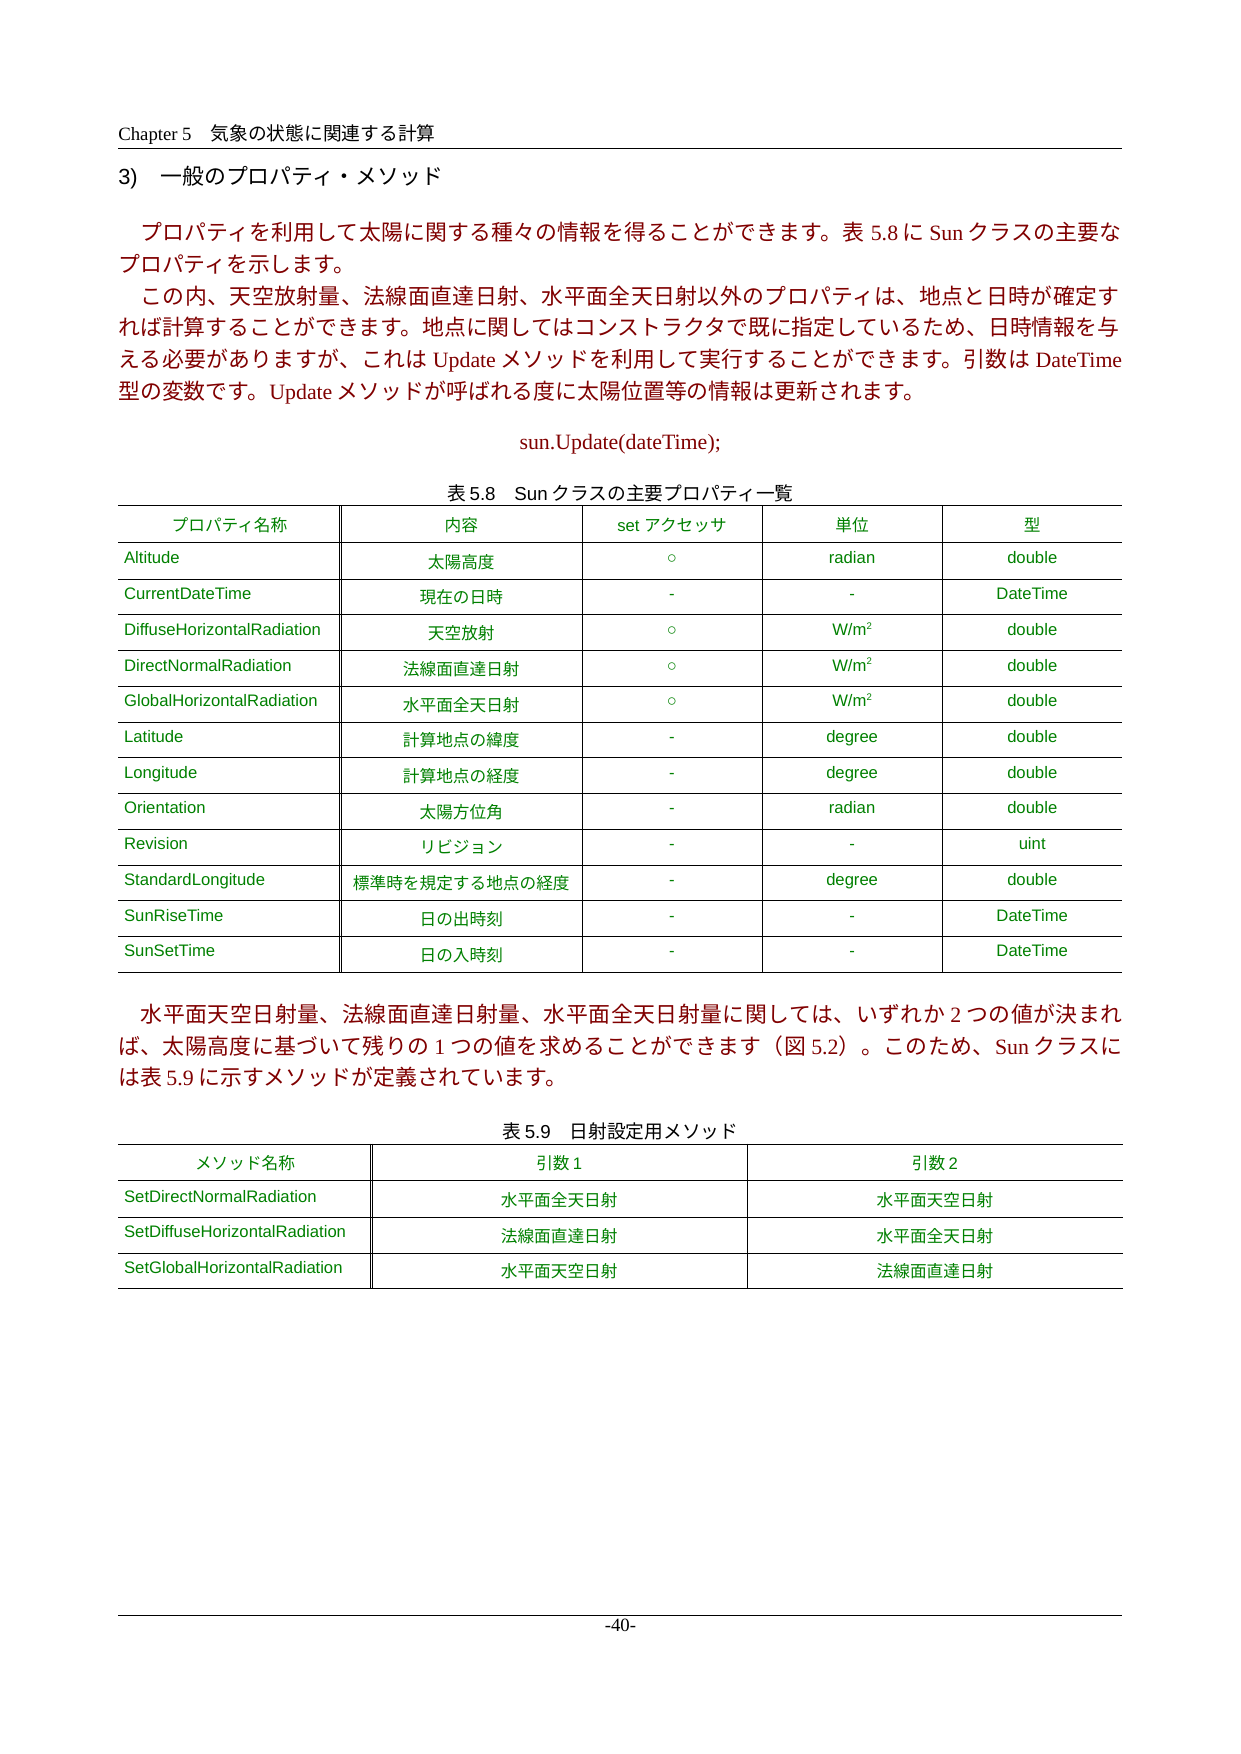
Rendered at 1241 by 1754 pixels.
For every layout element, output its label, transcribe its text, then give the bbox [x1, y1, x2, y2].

table_header 内容 [342, 506, 582, 542]
table_cell uint [943, 830, 1122, 864]
table_cell Altitude [118, 543, 339, 579]
table_cell SunSetTime [118, 937, 339, 972]
table_cell 水平面全天日射 [748, 1218, 1122, 1252]
table_cell 計算地点の経度 [342, 758, 582, 793]
table_cell 太陽高度 [342, 543, 582, 579]
table_cell ○ [583, 615, 762, 650]
table_cell degree [763, 866, 942, 900]
table_cell W/m2 [763, 651, 942, 686]
table_cell 標準時を規定する地点の経度 [342, 866, 582, 900]
table_cell - [583, 580, 762, 614]
table_cell double [943, 687, 1122, 722]
table_cell radian [763, 543, 942, 579]
table_cell DirectNormalRadiation [118, 651, 339, 686]
table_cell - [763, 901, 942, 936]
table_header プロパティ名称 [118, 506, 339, 542]
table_cell double [943, 794, 1122, 829]
text sun.Update(dateTime); [118, 429, 1122, 454]
table_cell SetGlobalHorizontalRadiation [118, 1254, 370, 1288]
table_cell - [583, 937, 762, 972]
table_cell ○ [583, 543, 762, 579]
table_cell CurrentDateTime [118, 580, 339, 614]
table_cell DateTime [943, 937, 1122, 972]
table_cell - [763, 830, 942, 864]
table_cell double [943, 651, 1122, 686]
table_cell 天空放射 [342, 615, 582, 650]
table_cell - [583, 794, 762, 829]
table_header 単位 [763, 506, 942, 542]
table_cell GlobalHorizontalRadiation [118, 687, 339, 722]
table_cell ○ [583, 687, 762, 722]
table_cell 法線面直達日射 [342, 651, 582, 686]
table_header 型 [943, 506, 1122, 542]
table_cell 太陽方位角 [342, 794, 582, 829]
table_cell 計算地点の緯度 [342, 723, 582, 757]
subtitle 一般のプロパティ・メソッド [118, 159, 1122, 191]
table_header メソッド名称 [118, 1145, 370, 1180]
table_cell - [583, 901, 762, 936]
table_cell - [583, 723, 762, 757]
table_cell Longitude [118, 758, 339, 793]
table_cell degree [763, 723, 942, 757]
table_cell 法線面直達日射 [748, 1254, 1122, 1288]
table_cell リビジョン [342, 830, 582, 864]
table_cell SetDirectNormalRadiation [118, 1181, 370, 1217]
table_cell 現在の日時 [342, 580, 582, 614]
table_cell W/m2 [763, 615, 942, 650]
table_cell SunRiseTime [118, 901, 339, 936]
table_header set アクセッサ [583, 506, 762, 542]
table_cell 日の出時刻 [342, 901, 582, 936]
table_cell - [583, 758, 762, 793]
table_cell - [763, 580, 942, 614]
table_header 引数1 [373, 1145, 747, 1180]
table_cell 法線面直達日射 [373, 1218, 747, 1252]
table_cell DateTime [943, 580, 1122, 614]
table_cell 水平面天空日射 [748, 1181, 1122, 1217]
table_cell ○ [583, 651, 762, 686]
table_cell double [943, 615, 1122, 650]
table_cell - [583, 830, 762, 864]
table_cell - [763, 937, 942, 972]
table_cell double [943, 723, 1122, 757]
text プロパティを利用して太陽に関する種々の情報を得ることができます。表5.8にSunクラスの主要なプロパティを示します。 [118, 215, 1122, 279]
table_cell 水平面天空日射 [373, 1254, 747, 1288]
text 表5.8 Sunクラスの主要プロパティ一覧 [118, 478, 1122, 505]
text 水平面天空日射量、法線面直達日射量、水平面全天日射量に関しては、いずれか2つの値が決まれば、太陽高度に基づいて残りの1つの値を求めることができます（図5.2）。このため、Sunクラスには表5.9に示すメソッドが定義されています。 [118, 997, 1122, 1092]
table_cell DiffuseHorizontalRadiation [118, 615, 339, 650]
text この内、天空放射量、法線面直達日射、水平面全天日射以外のプロパティは、地点と日時が確定すれば計算することができます。地点に関してはコンストラクタで既に指定しているため、日時情報を与える必要がありますが、これはUpdateメソッドを利用して実行することができます。引数はDateTime型の変数です。Updateメソッドが呼ばれる度に太陽位置等の情報は更新されます。 [118, 279, 1122, 405]
table_cell - [583, 866, 762, 900]
table_cell SetDiffuseHorizontalRadiation [118, 1218, 370, 1252]
table_cell W/m2 [763, 687, 942, 722]
table_cell Latitude [118, 723, 339, 757]
text 表5.9 日射設定用メソッド [118, 1116, 1122, 1143]
table_cell 日の入時刻 [342, 937, 582, 972]
table_cell radian [763, 794, 942, 829]
table_header 引数2 [748, 1145, 1122, 1180]
table_cell 水平面全天日射 [373, 1181, 747, 1217]
table_cell double [943, 758, 1122, 793]
table_cell Revision [118, 830, 339, 864]
table_cell DateTime [943, 901, 1122, 936]
table_cell degree [763, 758, 942, 793]
table_cell 水平面全天日射 [342, 687, 582, 722]
table_cell double [943, 866, 1122, 900]
table_cell Orientation [118, 794, 339, 829]
table_cell StandardLongitude [118, 866, 339, 900]
table_cell double [943, 543, 1122, 579]
